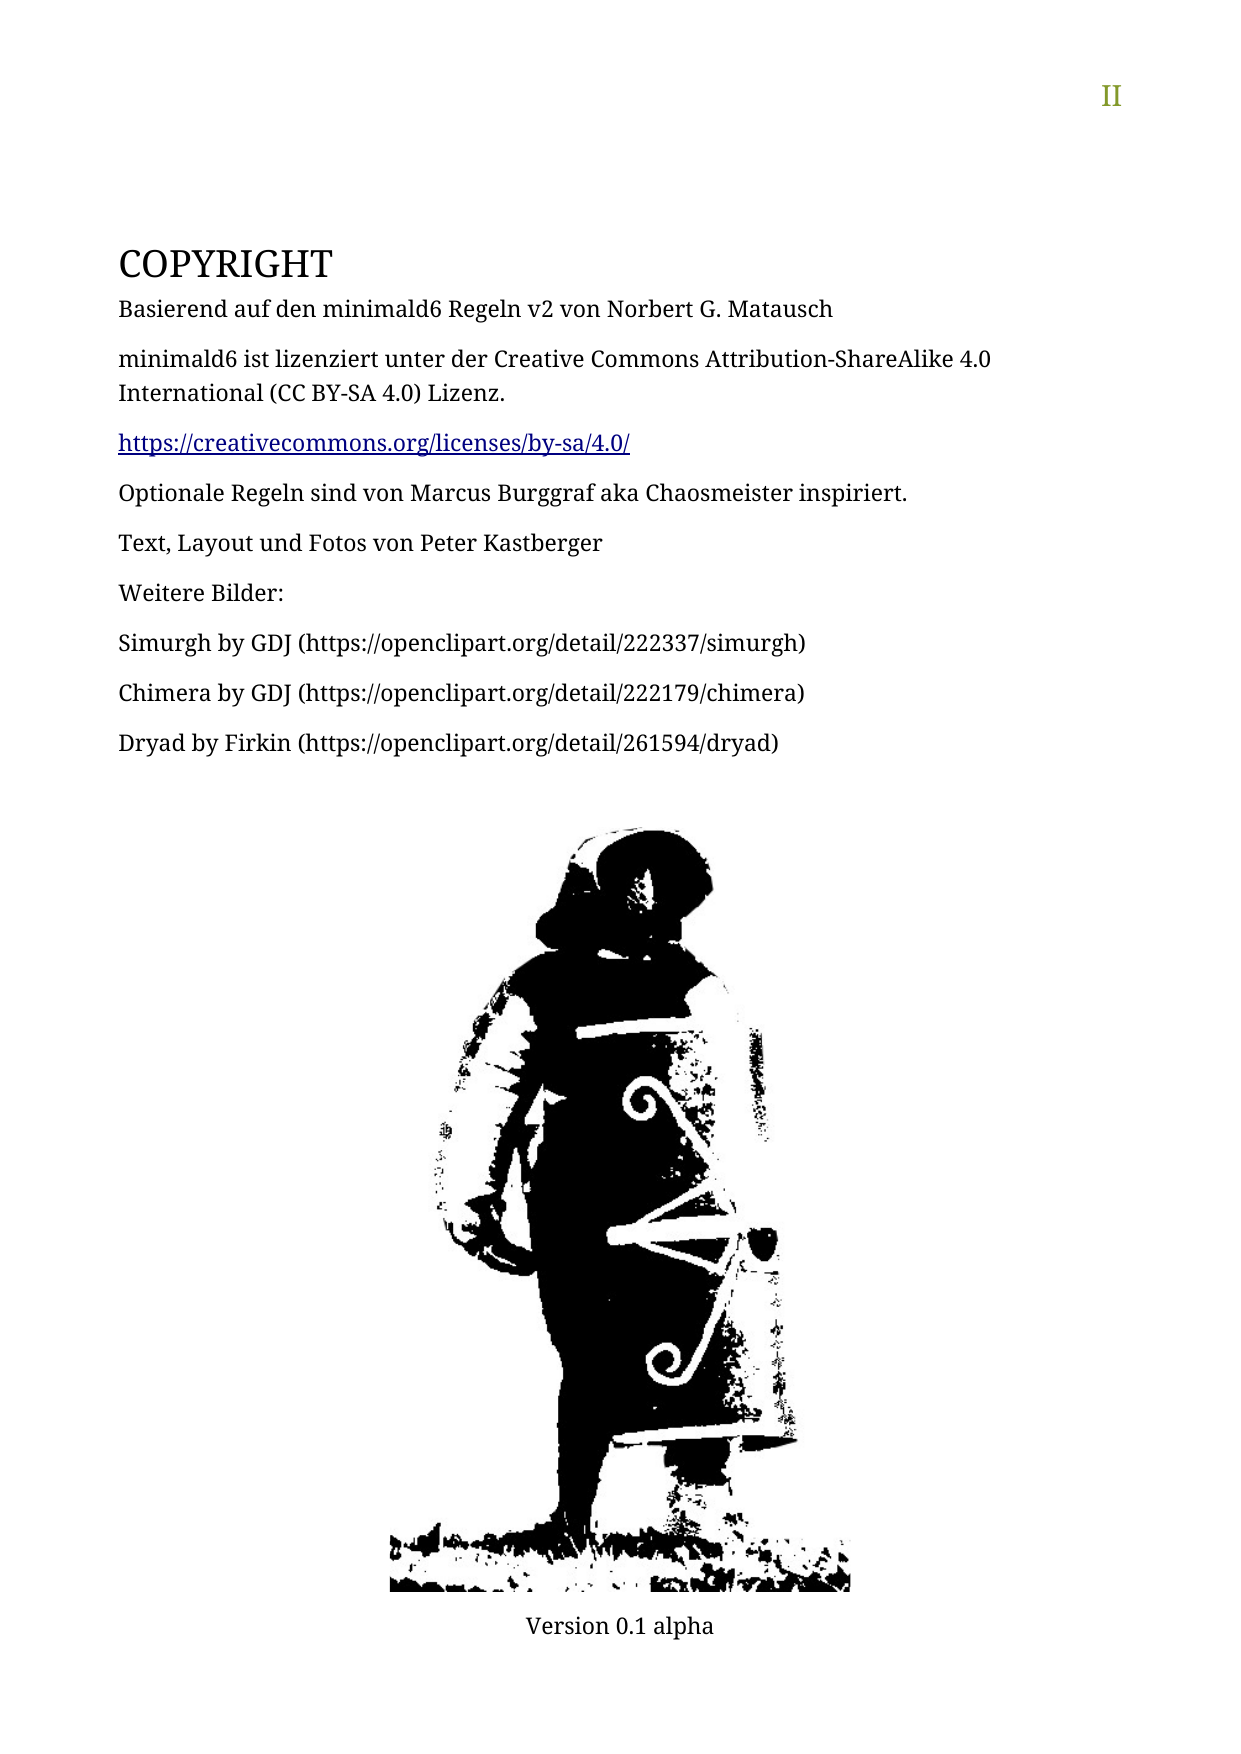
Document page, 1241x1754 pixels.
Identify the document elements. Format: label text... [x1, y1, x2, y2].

text Optionale Regeln sind von Marcus Burggraf aka Chaosmeister inspiriert. [118, 477, 1122, 508]
text Basierend auf den minimald6 Regeln v2 von Norbert G. Matausch [118, 293, 1122, 324]
text Dryad by Firkin (https://openclipart.org/detail/261594/dryad) [118, 727, 1122, 758]
text Simurgh by GDJ (https://openclipart.org/detail/222337/simurgh) [118, 627, 1122, 658]
text Chimera by GDJ (https://openclipart.org/detail/222179/chimera) [118, 677, 1122, 708]
text Text, Layout und Fotos von Peter Kastberger [118, 527, 1122, 558]
subtitle Copyright [118, 238, 1122, 289]
text Version 0.1 alpha [118, 1610, 1122, 1641]
text https://creativecommons.org/licenses/by-sa/4.0/ [118, 427, 1122, 458]
text minimald6 ist lizenziert unter der Creative Commons Attribution-ShareAlike 4.0 International (CC BY-SA 4.0) Lizenz. [118, 343, 1122, 408]
text Weitere Bilder: [118, 577, 1122, 608]
